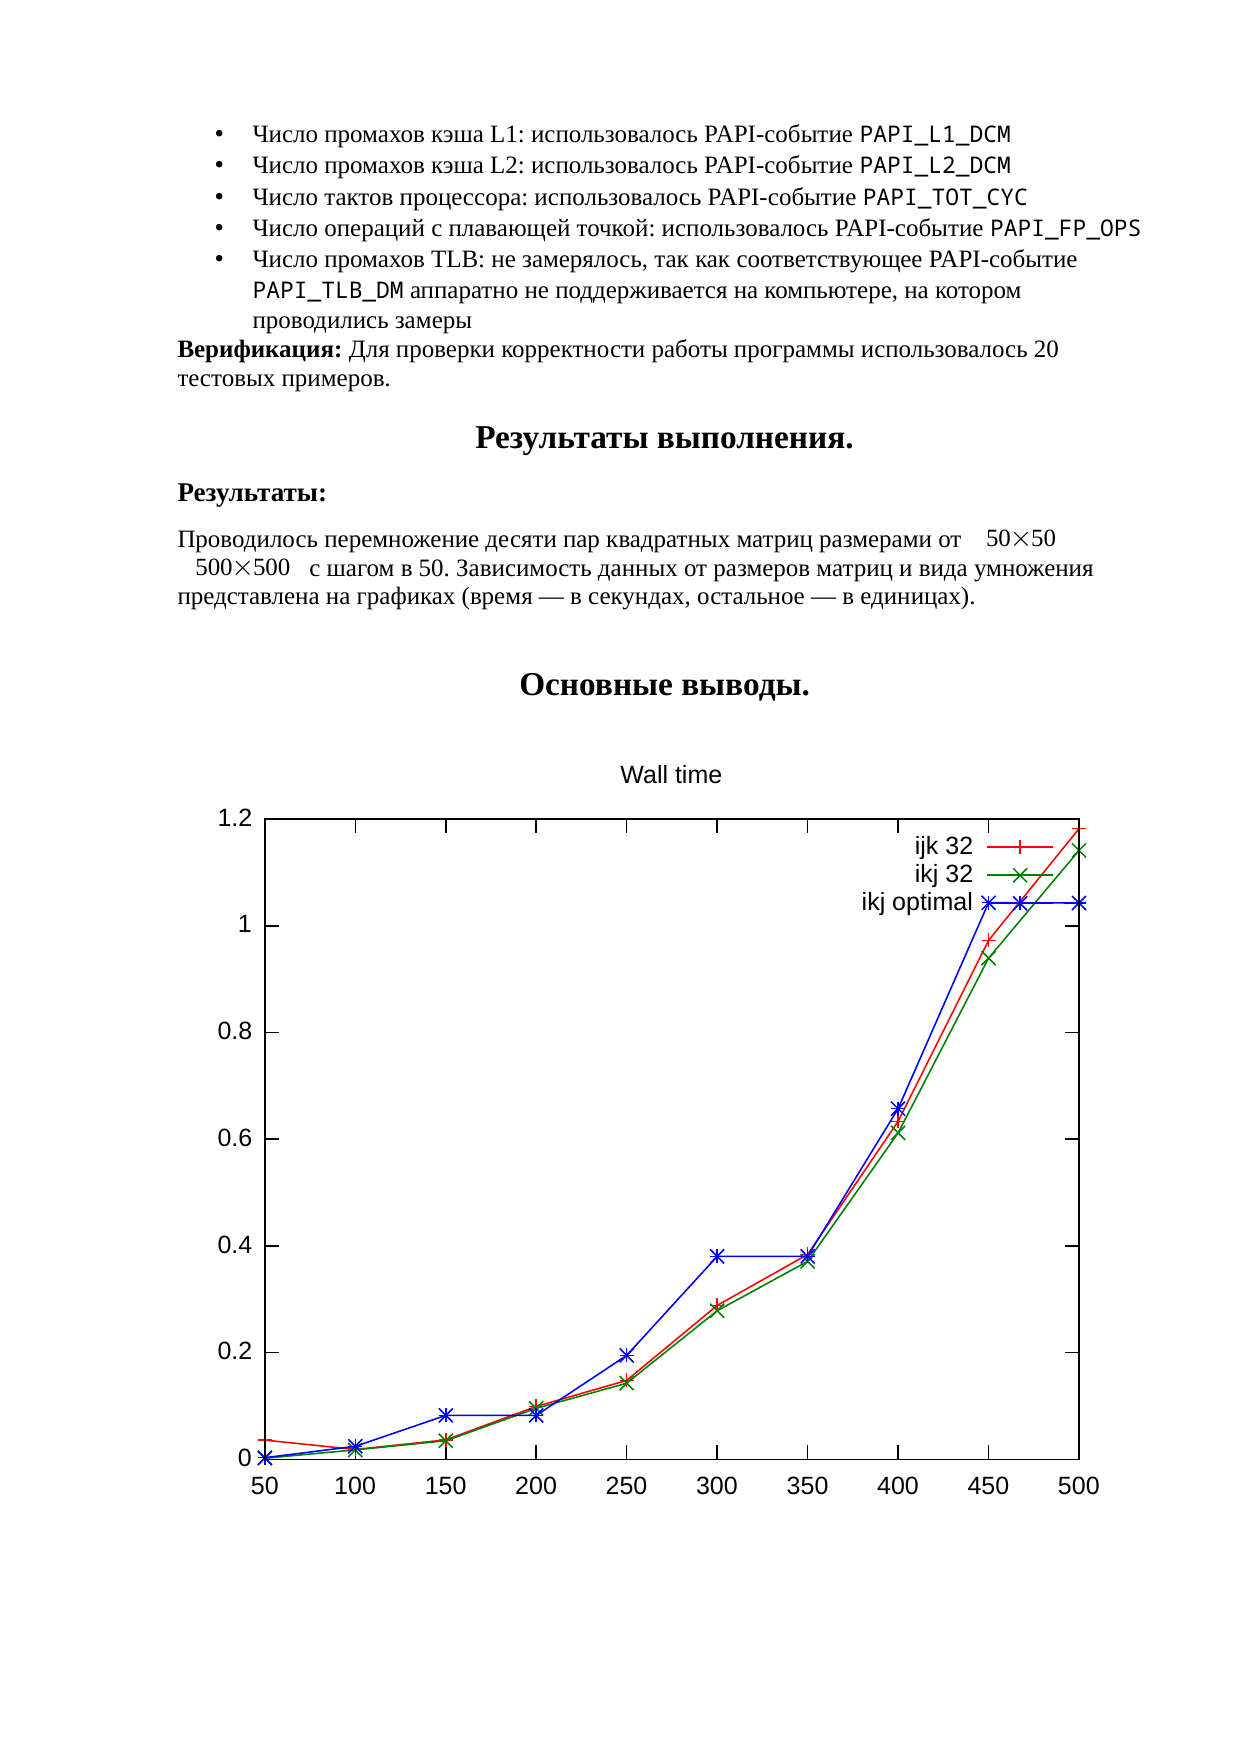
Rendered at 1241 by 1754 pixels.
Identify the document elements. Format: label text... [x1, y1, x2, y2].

text Проводилось перемножение десяти пар квадратных матриц размерами от с шагом в 50. Зависимость данных от размеров матриц и вида умножения представлена на графиках (время — в секундах, остальное — в единицах). [177, 524, 1152, 610]
list Число промахов кэша L2: использовалось PAPI-событие PAPI_L2_DCM [215, 149, 1152, 181]
list Число операций с плавающей точкой: использовалось PAPI-событие PAPI_FP_OPS [215, 212, 1152, 243]
list Число промахов кэша L1: использовалось PAPI-событие PAPI_L1_DCM [215, 118, 1152, 149]
subtitle Результаты: [177, 476, 1152, 507]
list Число тактов процессора: использовалось PAPI-событие PAPI_TOT_CYC [215, 181, 1152, 212]
subtitle Результаты выполнения. [177, 417, 1152, 455]
subtitle Основные выводы. [177, 664, 1152, 702]
text Верификация: Для проверки корректности работы программы использовалось 20 тестовых примеров. [177, 334, 1152, 392]
list Число промахов TLB: не замерялось, так как соответствующее PAPI-событие PAPI_TLB_DM аппаратно не поддерживается на компьютере, на котором проводились замеры [215, 243, 1152, 334]
